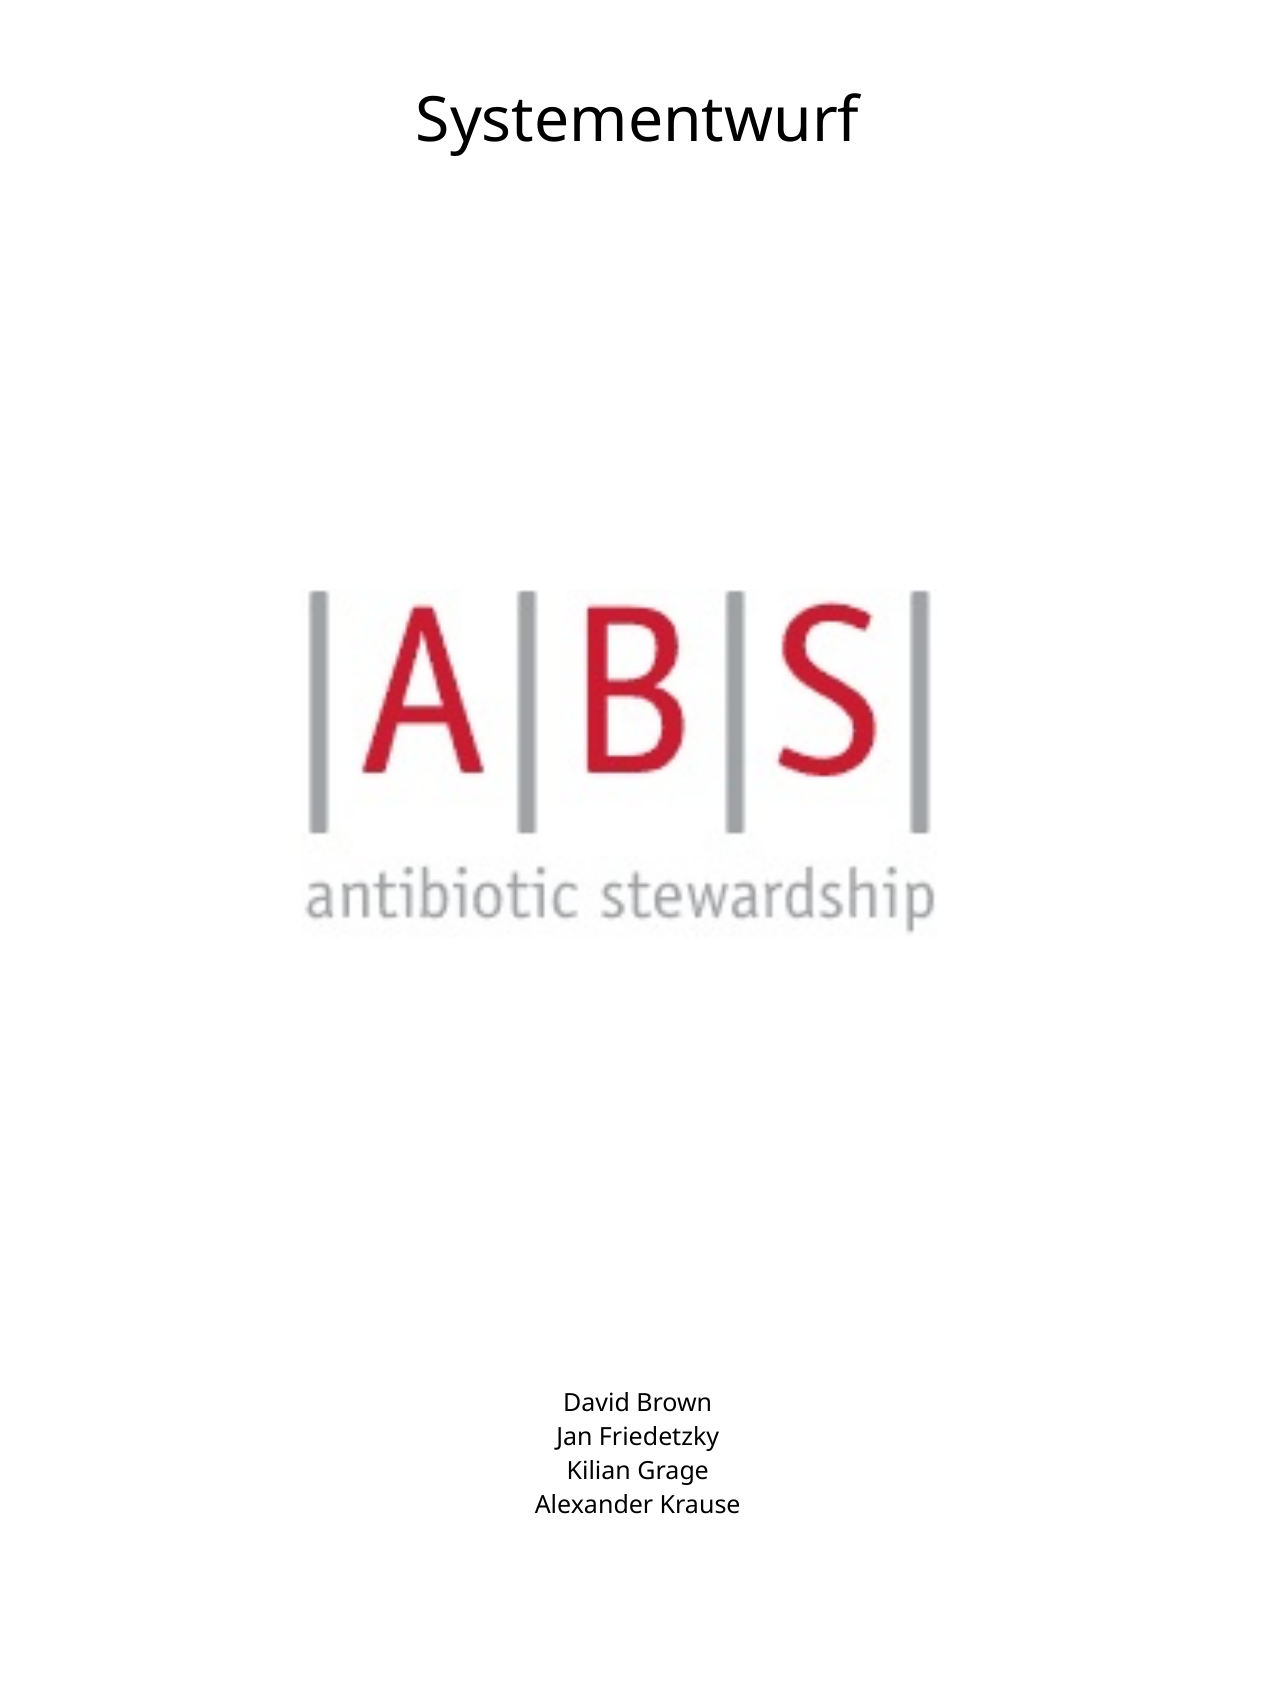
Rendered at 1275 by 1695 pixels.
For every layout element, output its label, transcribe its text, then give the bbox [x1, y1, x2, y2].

text Jan Friedetzky [118, 1419, 1157, 1453]
text Systementwurf [118, 75, 1157, 160]
text David Brown [118, 1384, 1157, 1419]
text Alexander Krause [118, 1487, 1157, 1521]
text Kilian Grage [118, 1453, 1157, 1487]
